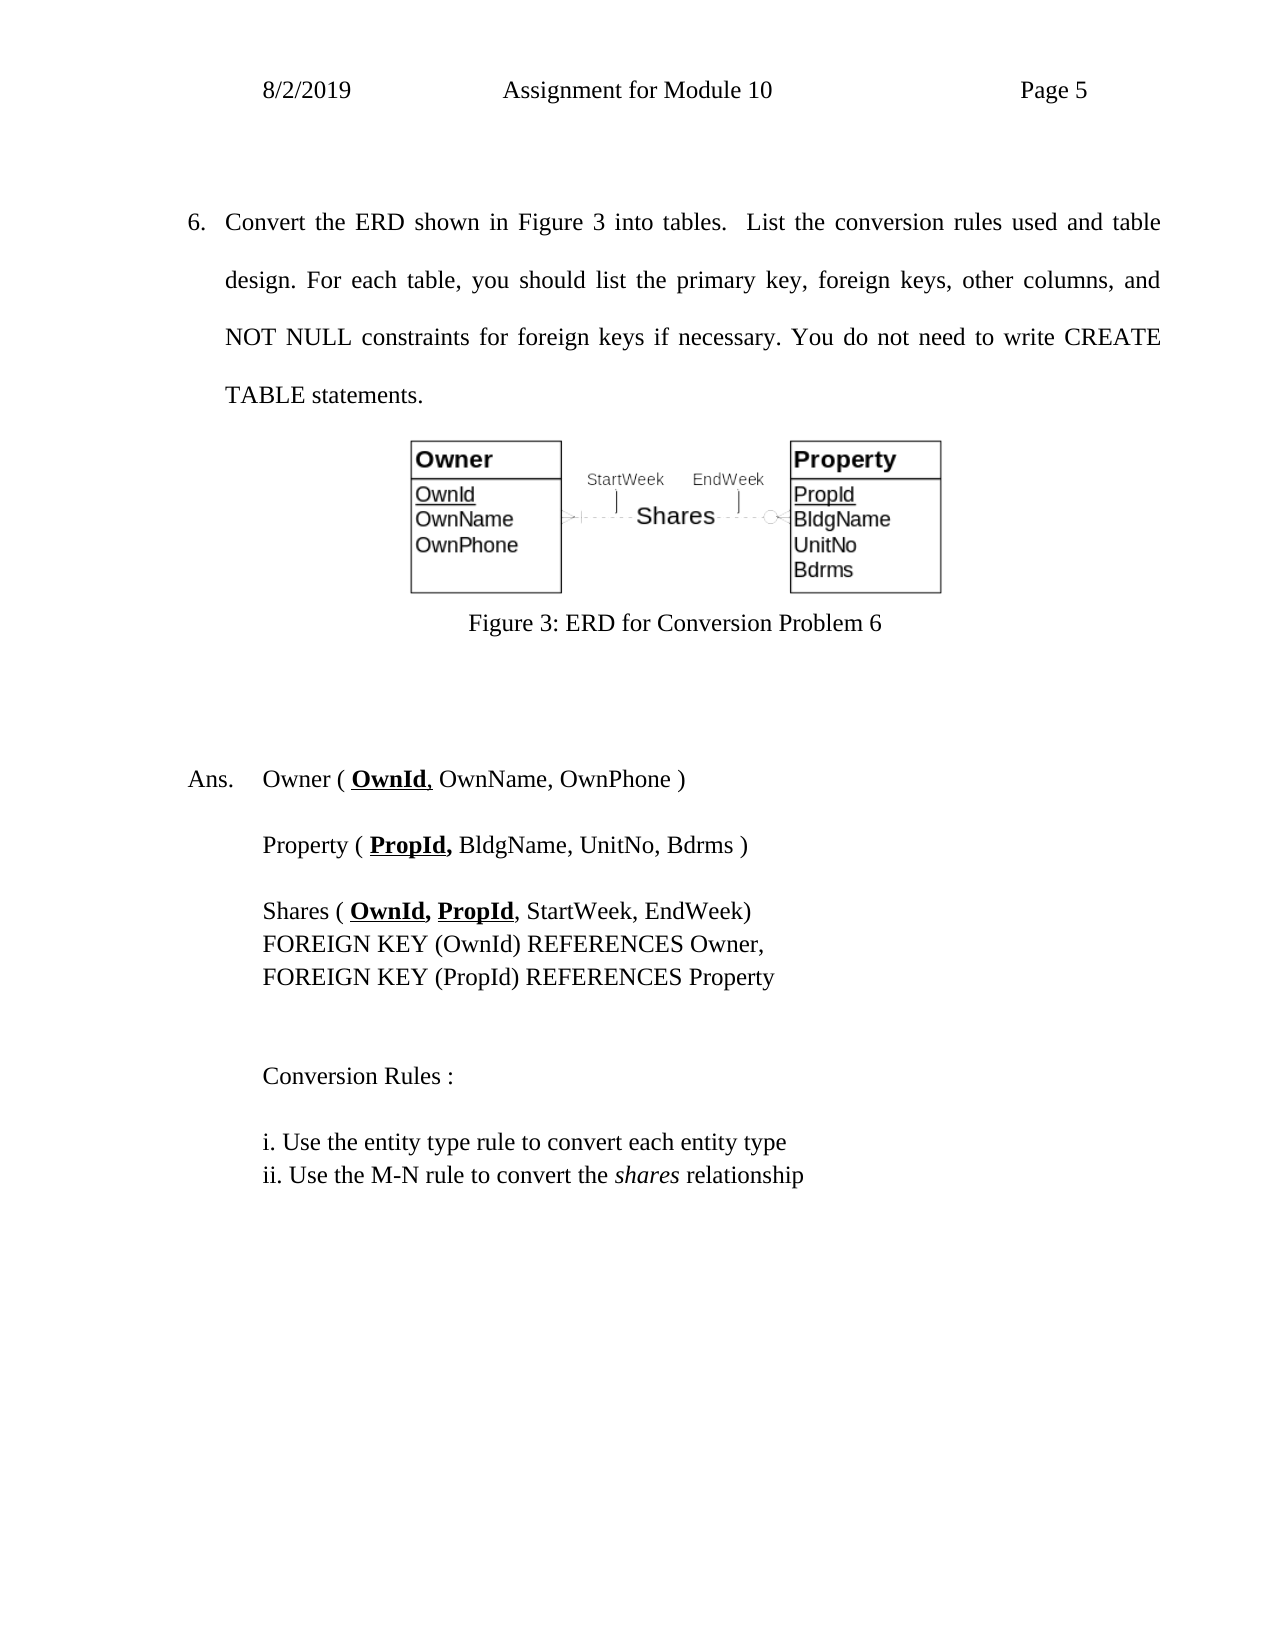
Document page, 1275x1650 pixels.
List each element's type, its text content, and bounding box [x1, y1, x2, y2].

text i. Use the entity type rule to convert each entity type [187, 1127, 1162, 1156]
text FOREIGN KEY (OwnId) REFERENCES Owner, [187, 929, 1162, 957]
text FOREIGN KEY (PropId) REFERENCES Property [187, 962, 1162, 991]
title Figure 3: ERD for Conversion Problem 6 [187, 608, 1162, 637]
list Convert the ERD shown in Figure 3 into tables. List the conversion rules used and table design. For each table, you should list the primary key, foreign keys, other columns, and NOT NULL constraints for foreign keys if necessary. You do not need to write CREATE TABLE statements. [187, 207, 1162, 409]
text Shares ( OwnId, PropId, StartWeek, EndWeek) [187, 896, 1162, 924]
text Property ( PropId, BldgName, UnitNo, Bdrms ) [187, 830, 1162, 858]
text Ans. Owner ( OwnId, OwnName, OwnPhone ) [187, 764, 1162, 792]
text Conversion Rules : [187, 1061, 1162, 1089]
text ii. Use the M-N rule to convert the shares relationship [187, 1160, 1162, 1189]
